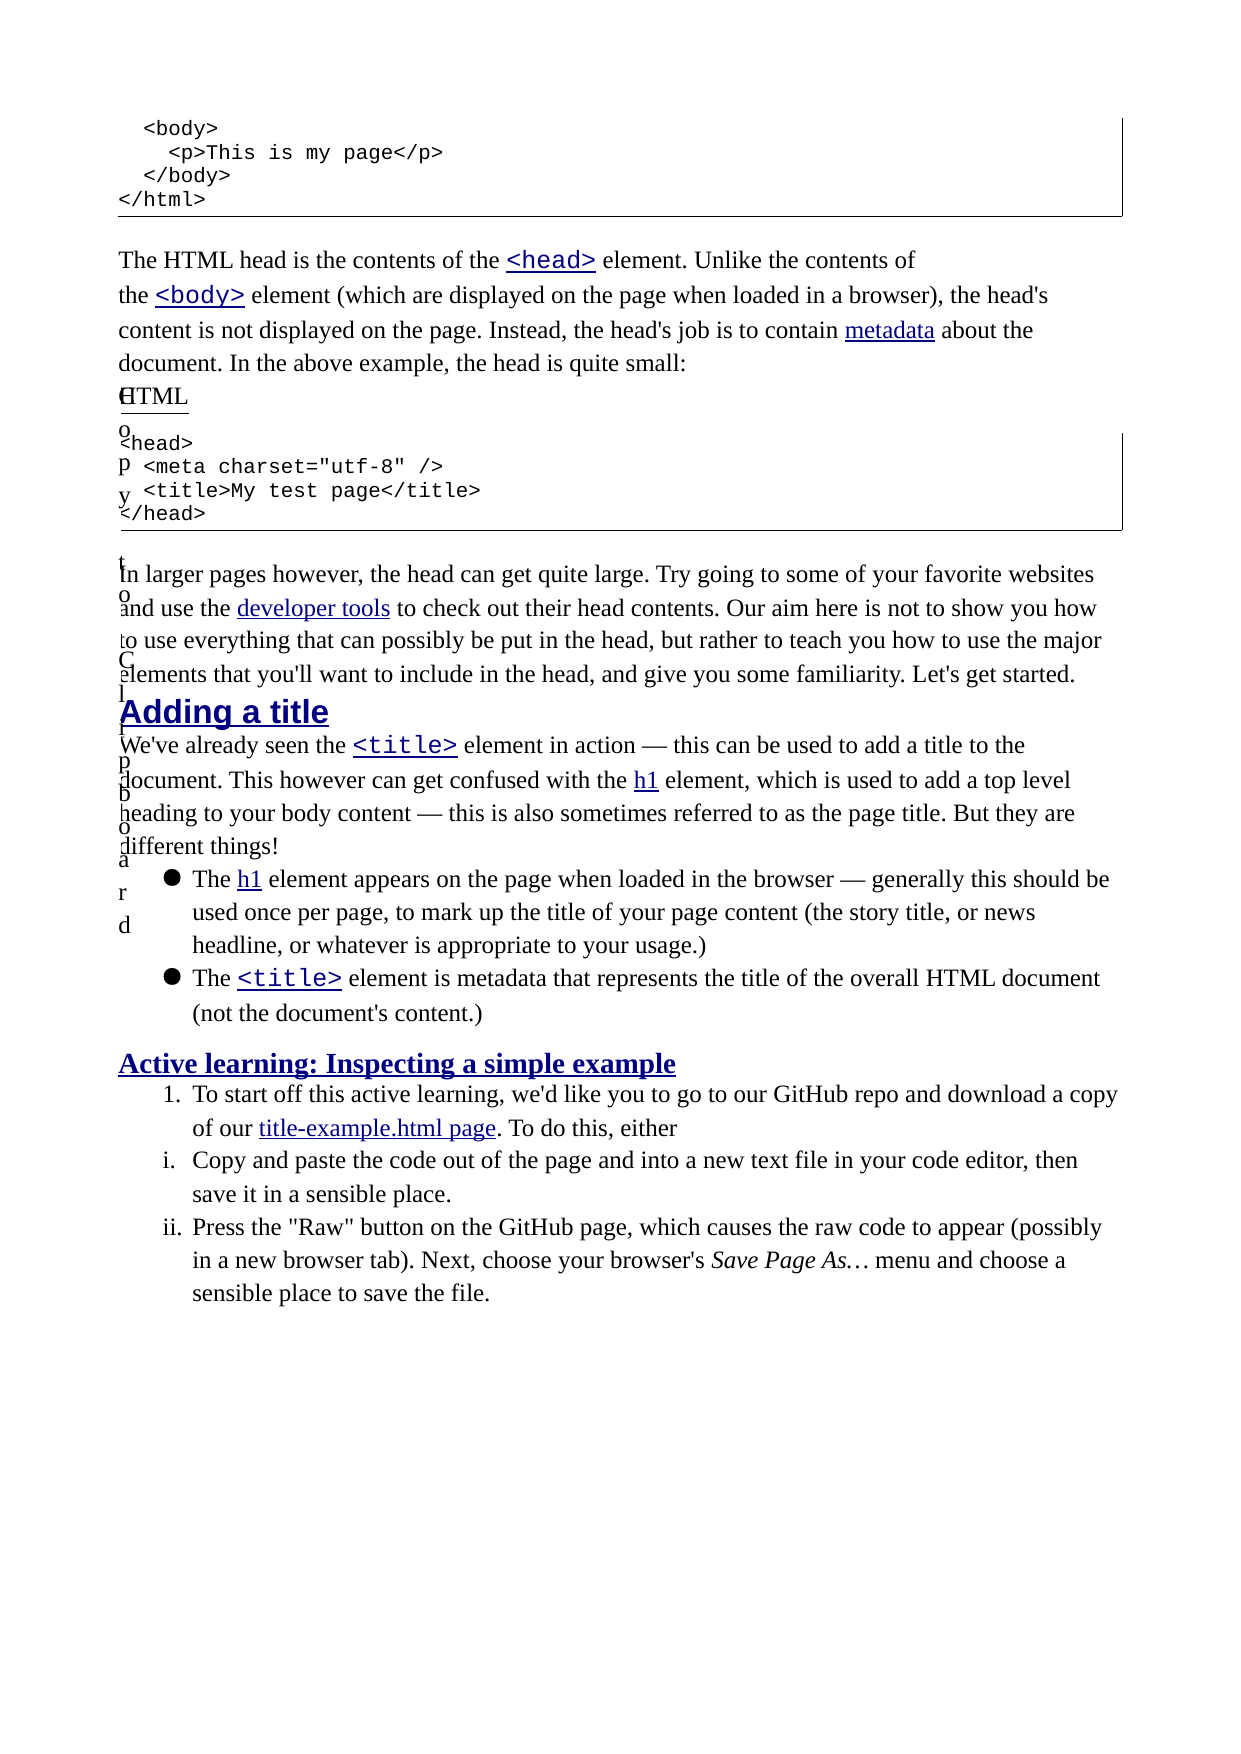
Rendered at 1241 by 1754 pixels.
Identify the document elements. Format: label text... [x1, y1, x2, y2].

list Press the "Raw" button on the GitHub page, which causes the raw code to appear (possibly in a new browser tab). Next, choose your browser's Save Page As… menu and choose a sensible place to save the file. [162, 1212, 1122, 1306]
text </body> [118, 165, 1122, 189]
text <title>My test page</title> [121, 480, 1122, 503]
subtitle Adding a title [121, 692, 1122, 730]
text <meta charset="utf-8" /> [121, 456, 1122, 480]
text </html> [118, 189, 1122, 216]
text The HTML head is the contents of the <head> element. Unlike the contents of the <body> element (which are displayed on the page when loaded in a browser), the head's content is not displayed on the page. Instead, the head's job is to contain metadata about the document. In the above example, the head is quite small: [118, 245, 1122, 377]
text We've already seen the <title> element in action — this can be used to add a title to the document. This however can get confused with the h1 element, which is used to add a top level heading to your body content — this is also sometimes referred to as the page title. But they are different things! [121, 730, 1122, 860]
text <body> [118, 118, 1122, 142]
subtitle Active learning: Inspecting a simple example [118, 1046, 1122, 1079]
list Copy and paste the code out of the page and into a new text file in your code editor, then save it in a sensible place. [162, 1146, 1122, 1207]
text HTML [121, 381, 1122, 413]
list The h1 element appears on the page when loaded in the browser — generally this should be used once per page, to mark up the title of your page content (the story title, or news headline, or whatever is appropriate to your usage.) [162, 864, 1122, 959]
list To start off this active learning, we'd like you to go to our GitHub repo and download a copy of our title-example.html page. To do this, either [162, 1079, 1122, 1141]
text </head> [121, 503, 1122, 530]
text In larger pages however, the head can get quite large. Try going to some of your favorite websites and use the developer tools to check out their head contents. Our aim here is not to show you how to use everything that can possibly be put in the head, but rather to teach you how to use the major elements that you'll want to include in the head, and give you some familiarity. Let's get started. [121, 559, 1122, 687]
text <p>This is my page</p> [118, 142, 1122, 165]
list The <title> element is metadata that represents the title of the overall HTML document (not the document's content.) [162, 963, 1122, 1027]
text <head> [121, 432, 1122, 456]
